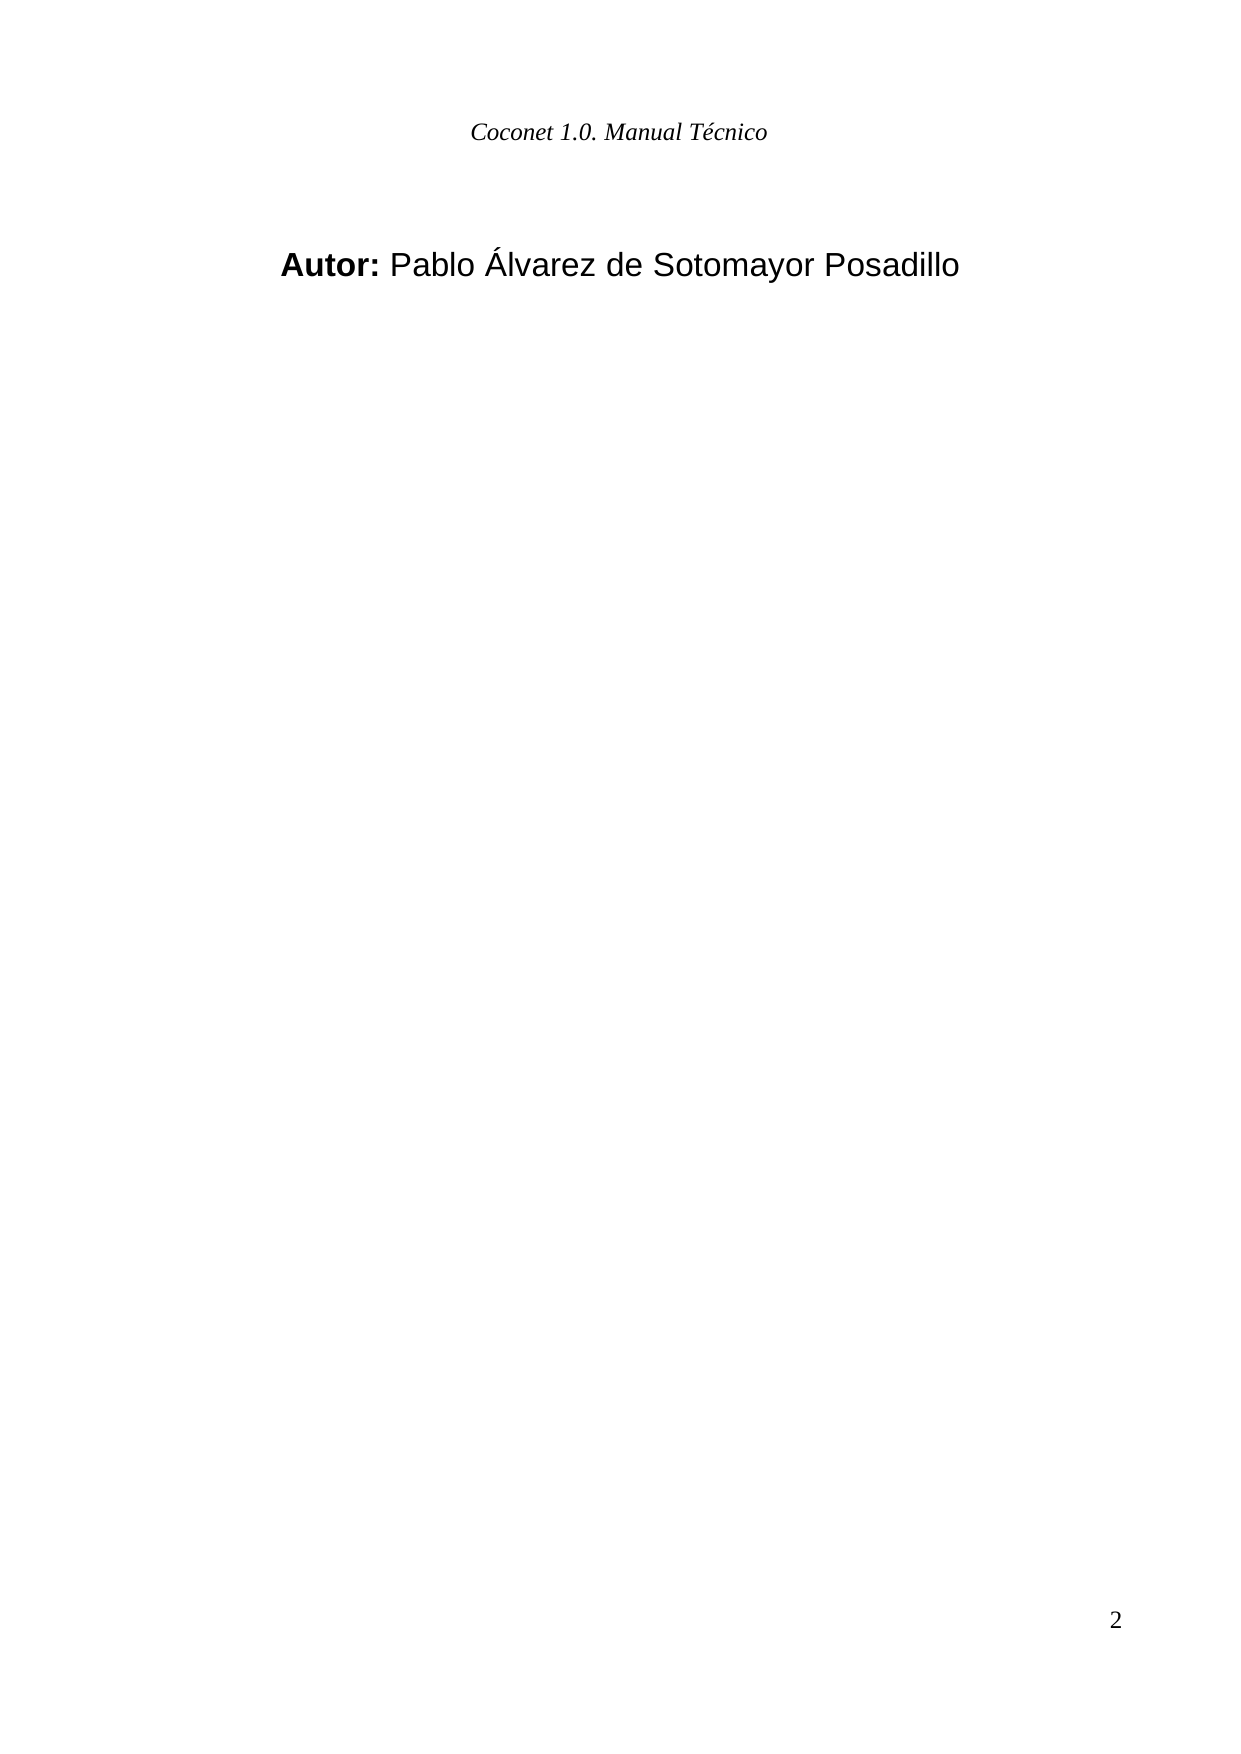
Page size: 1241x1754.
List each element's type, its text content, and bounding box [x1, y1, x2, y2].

text Autor: Pablo Álvarez de Sotomayor Posadillo [118, 246, 1122, 284]
